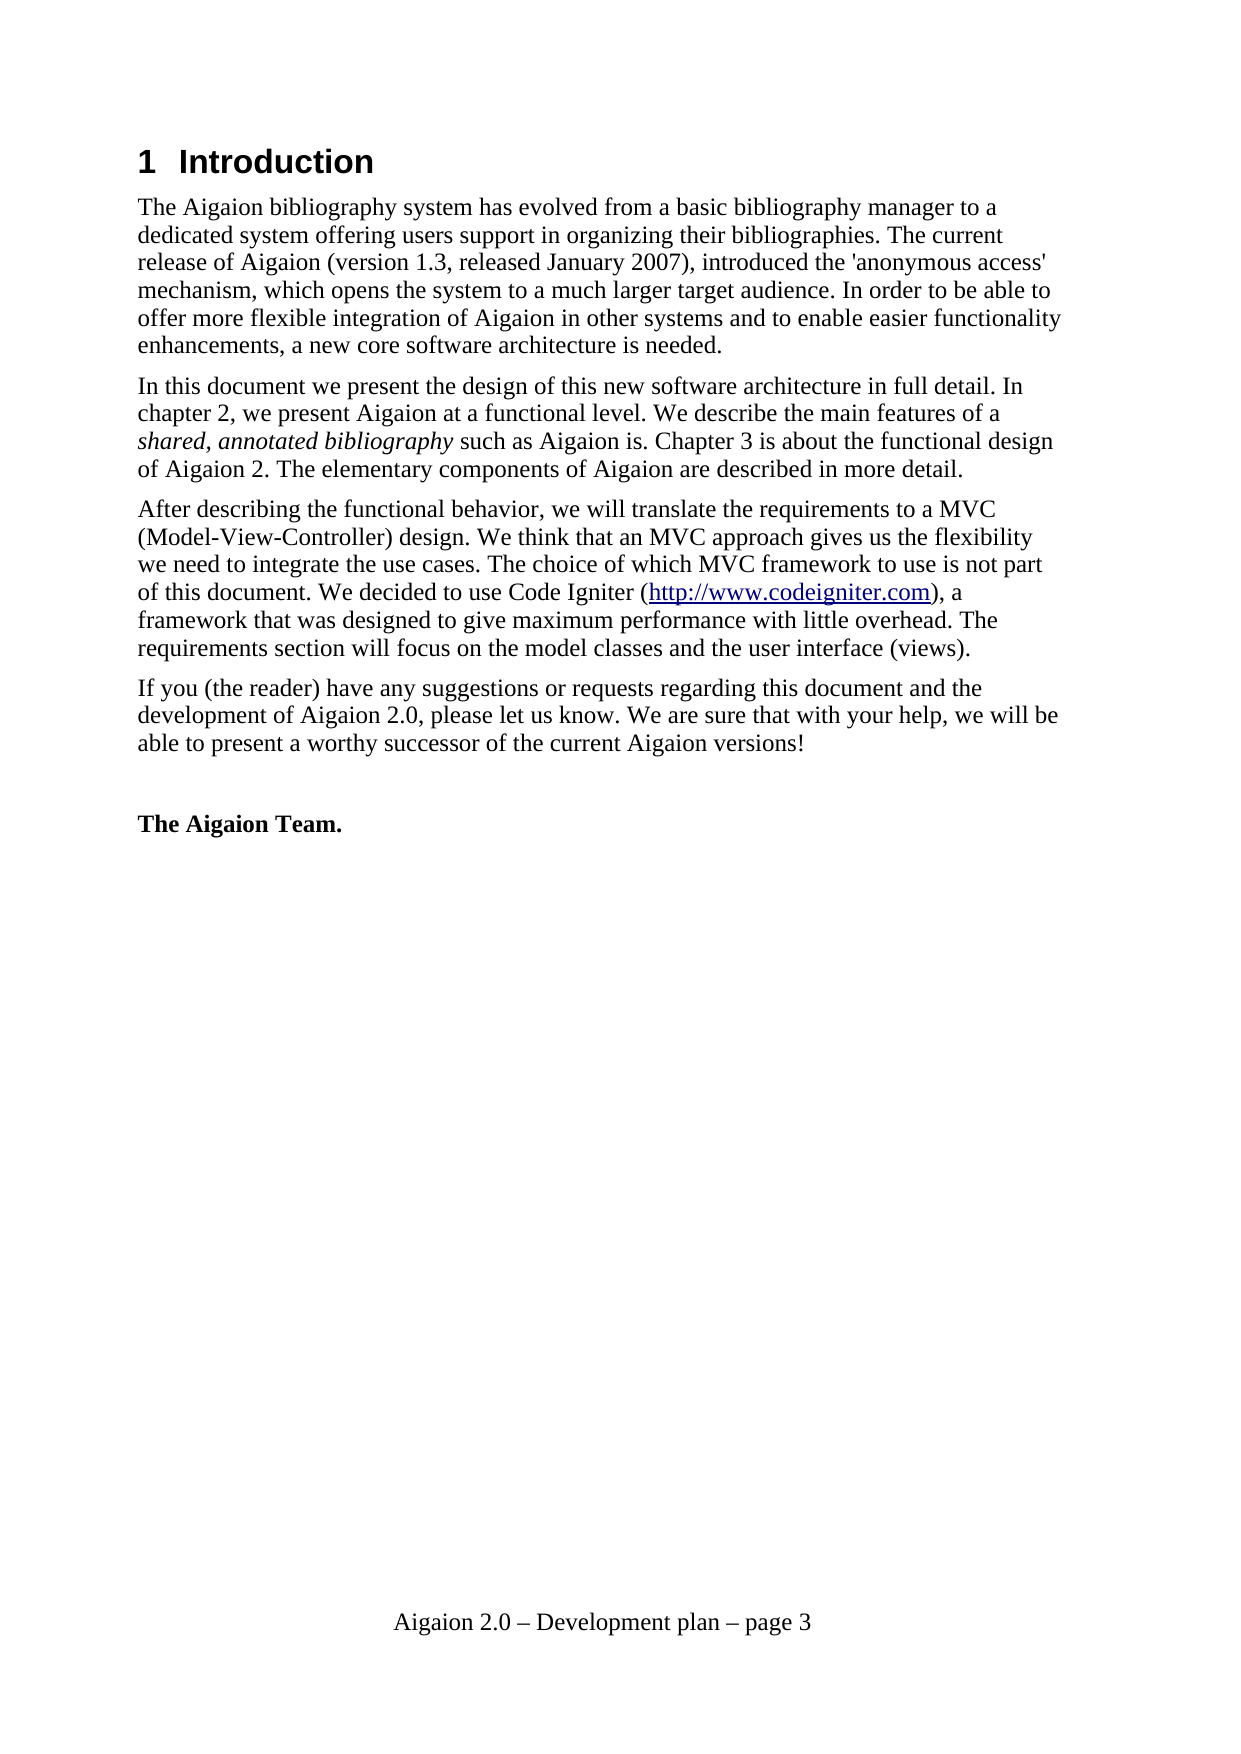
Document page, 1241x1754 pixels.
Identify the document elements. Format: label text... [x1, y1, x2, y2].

text In this document we present the design of this new software architecture in full detail. In chapter 2, we present Aigaion at a functional level. We describe the main features of a shared, annotated bibliography such as Aigaion is. Chapter 3 is about the functional design of Aigaion 2. The elementary components of Aigaion are described in more detail. [137, 372, 1067, 483]
text After describing the functional behavior, we will translate the requirements to a MVC (Model-View-Controller) design. We think that an MVC approach gives us the flexibility we need to integrate the use cases. The choice of which MVC framework to use is not part of this document. We decided to use Code Igniter (http://www.codeigniter.com), a framework that was designed to give maximum performance with little overhead. The requirements section will focus on the model classes and the user interface (views). [137, 495, 1067, 661]
text The Aigaion bibliography system has evolved from a basic bibliography manager to a dedicated system offering users support in organizing their bibliographies. The current release of Aigaion (version 1.3, released January 2007), introduced the 'anonymous access' mechanism, which opens the system to a much larger target audience. In order to be able to offer more flexible integration of Aigaion in other systems and to enable easier functionality enhancements, a new core software architecture is needed. [137, 193, 1067, 359]
subtitle Introduction [137, 143, 1067, 181]
text If you (the reader) have any suggestions or requests regarding this document and the development of Aigaion 2.0, please let us know. We are sure that with your help, we will be able to present a worthy successor of the current Aigaion versions! [137, 674, 1067, 757]
text The Aigaion Team. [137, 810, 1067, 837]
